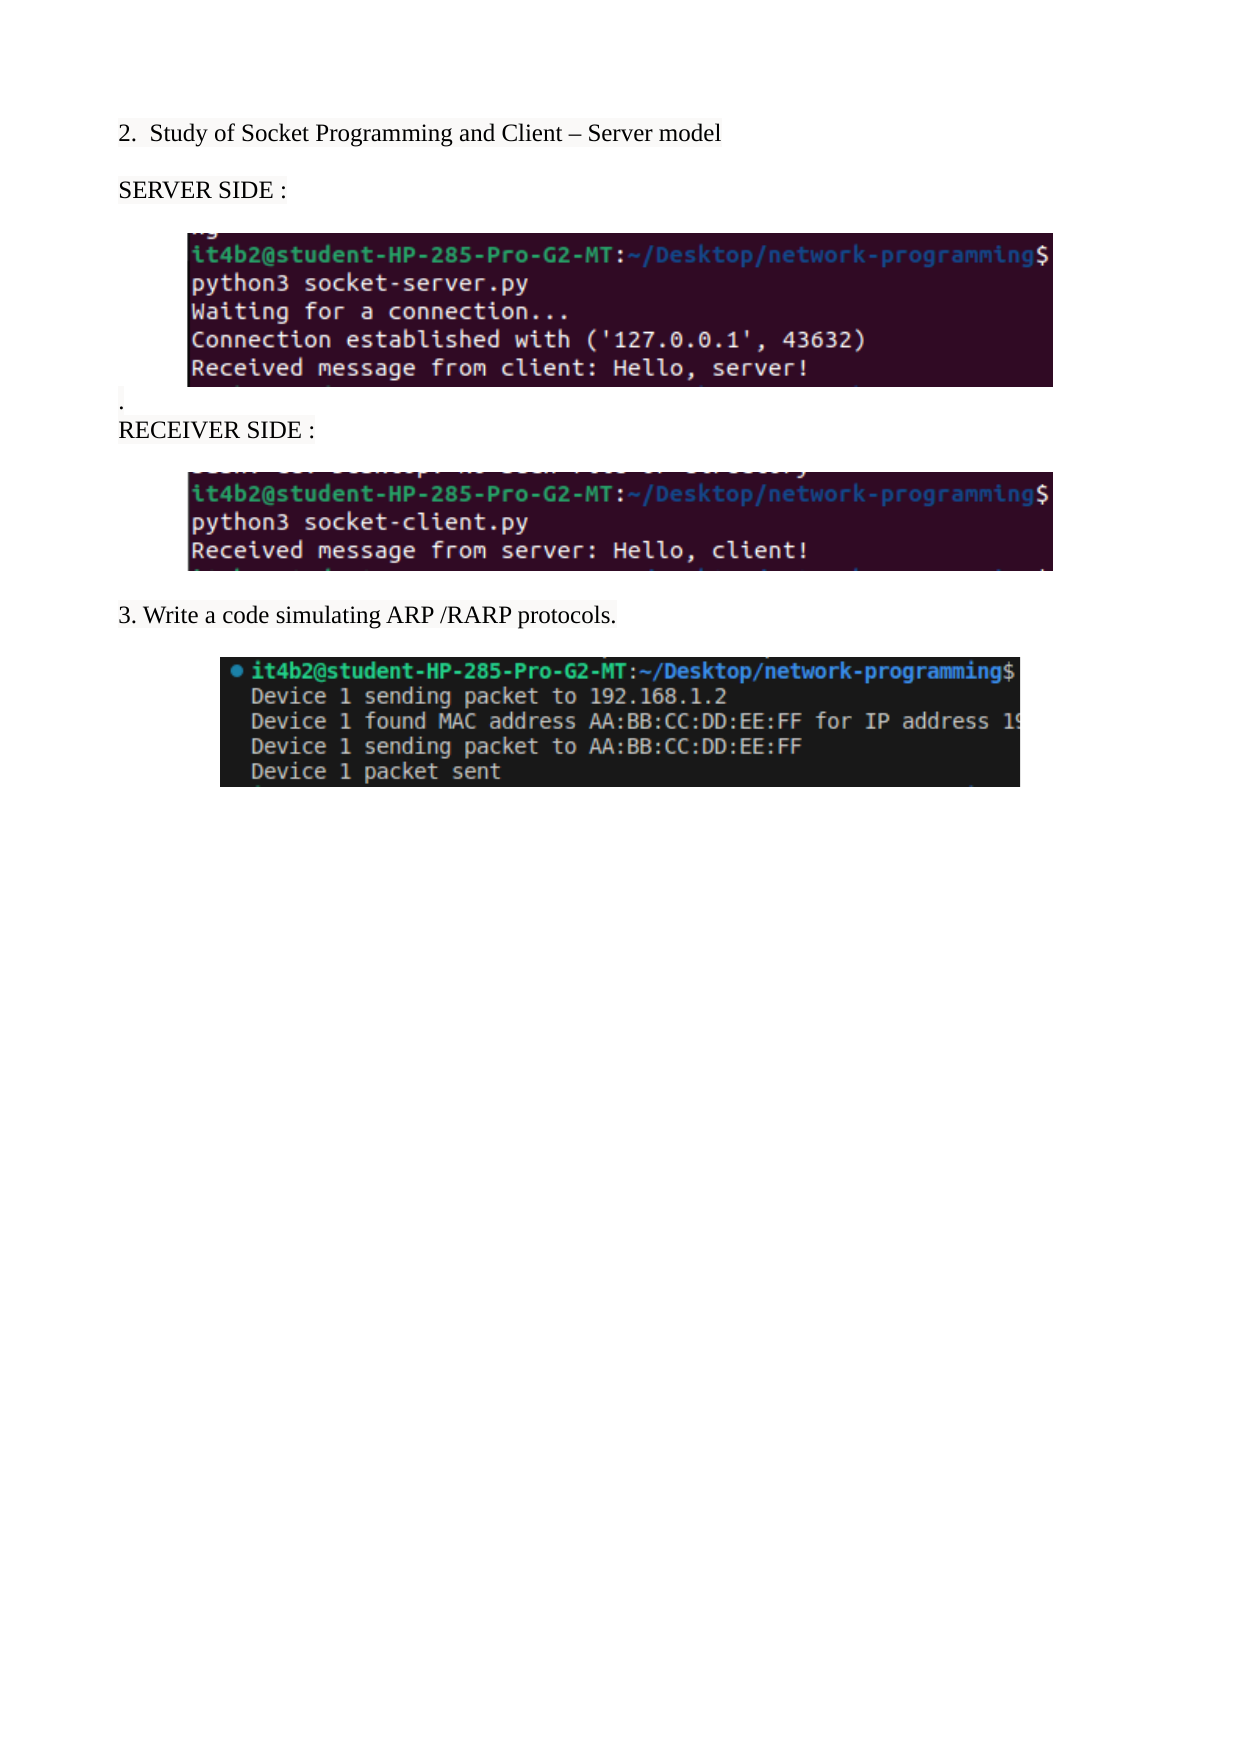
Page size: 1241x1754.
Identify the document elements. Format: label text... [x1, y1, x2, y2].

text RECEIVER SIDE : [118, 415, 1122, 444]
text 2. Study of Socket Programming and Client – Server model [118, 118, 1122, 147]
text 3. Write a code simulating ARP /RARP protocols. [118, 600, 1122, 628]
picture [187, 472, 1053, 571]
picture [187, 233, 1053, 387]
text SERVER SIDE : [118, 176, 1122, 204]
picture [220, 657, 1020, 787]
text . [118, 233, 1122, 415]
